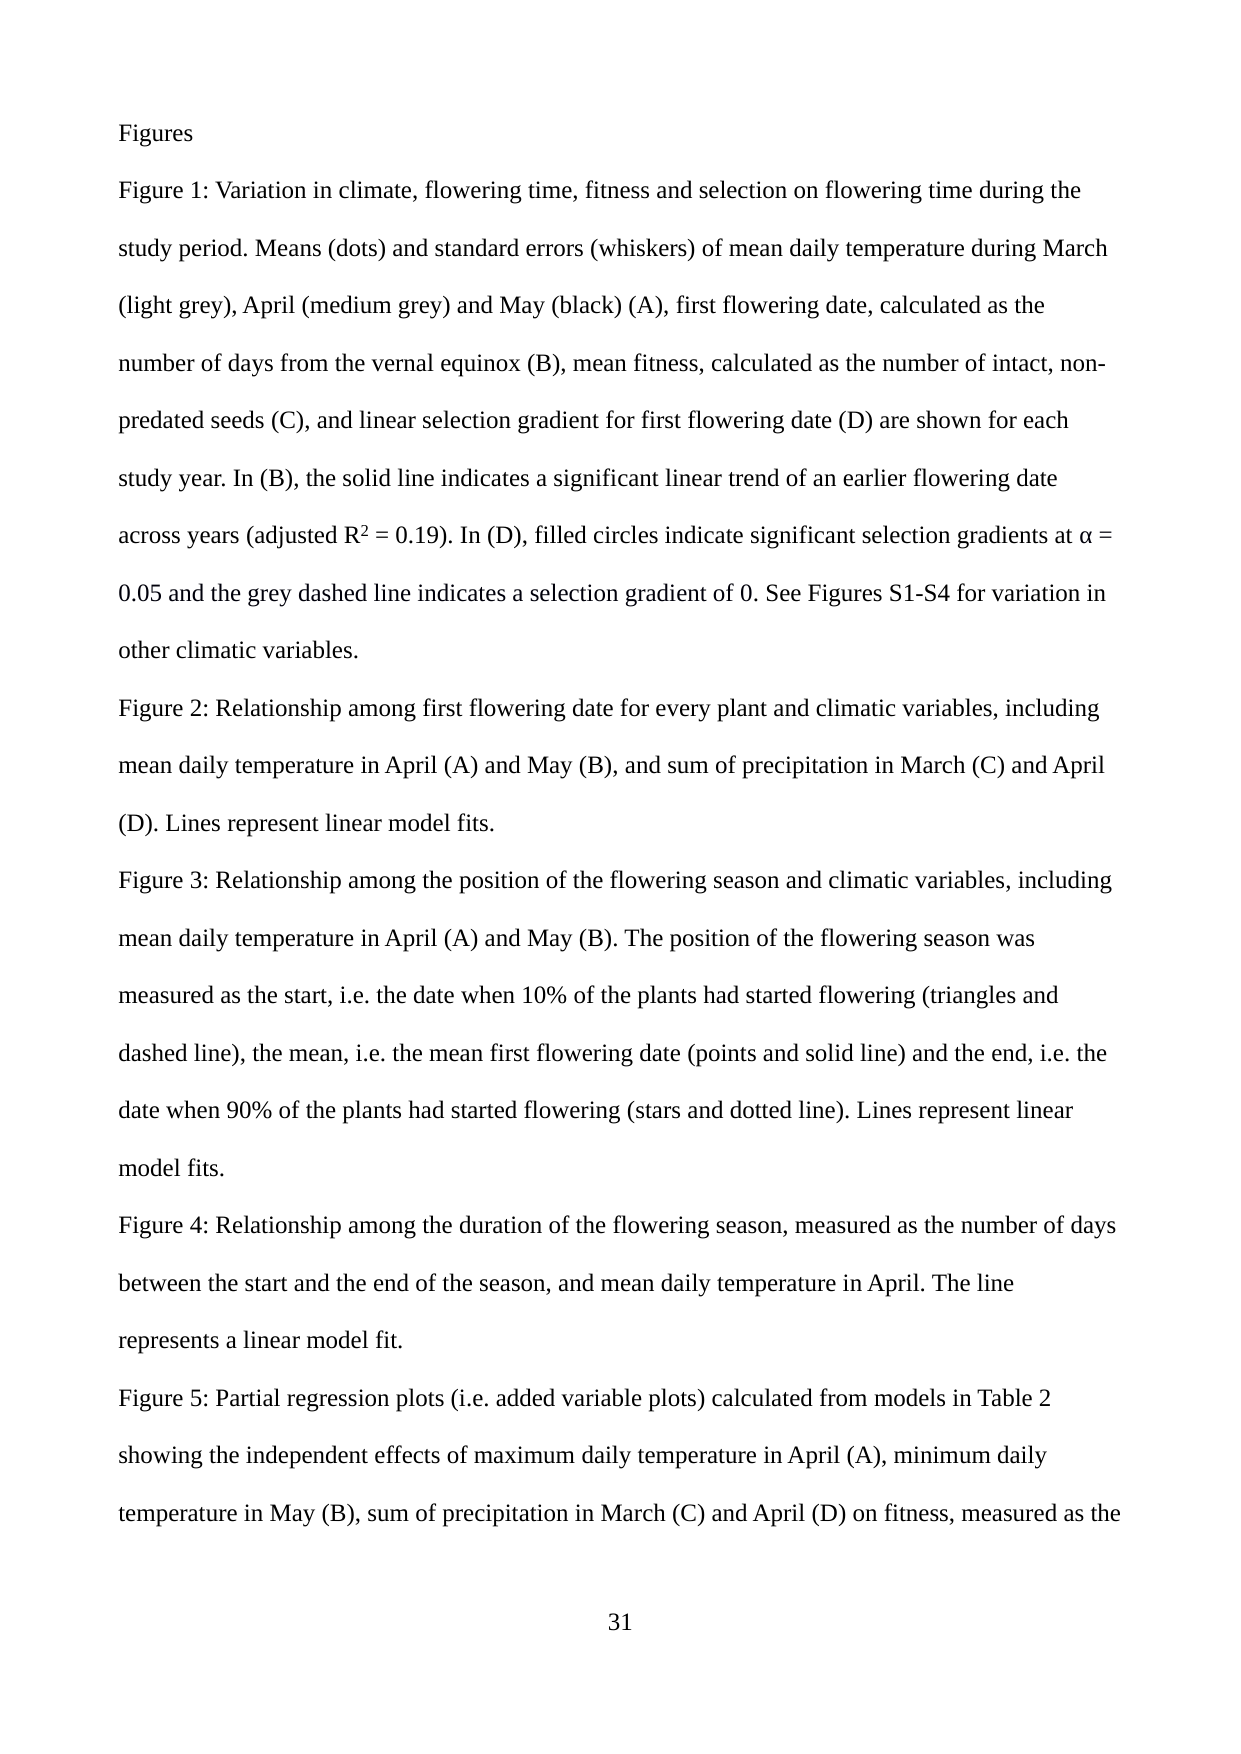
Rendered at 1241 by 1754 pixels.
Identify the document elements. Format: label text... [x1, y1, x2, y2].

text Figure 2: Relationship among first flowering date for every plant and climatic variables, including mean daily temperature in April (A) and May (B), and sum of precipitation in March (C) and April (D). Lines represent linear model fits. [118, 693, 1122, 837]
text Figure 5: Partial regression plots (i.e. added variable plots) calculated from models in Table 2 showing the independent effects of maximum daily temperature in April (A), minimum daily temperature in May (B), sum of precipitation in March (C) and April (D) on fitness, measured as the [118, 1383, 1122, 1527]
text Figure 4: Relationship among the duration of the flowering season, measured as the number of days between the start and the end of the season, and mean daily temperature in April. The line represents a linear model fit. [118, 1211, 1122, 1354]
text Figures [118, 118, 1122, 147]
text Figure 3: Relationship among the position of the flowering season and climatic variables, including mean daily temperature in April (A) and May (B). The position of the flowering season was measured as the start, i.e. the date when 10% of the plants had started flowering (triangles and dashed line), the mean, i.e. the mean first flowering date (points and solid line) and the end, i.e. the date when 90% of the plants had started flowering (stars and dotted line). Lines represent linear model fits. [118, 866, 1122, 1182]
text Figure 1: Variation in climate, flowering time, fitness and selection on flowering time during the study period. Means (dots) and standard errors (whiskers) of mean daily temperature during March (light grey), April (medium grey) and May (black) (A), first flowering date, calculated as the number of days from the vernal equinox (B), mean fitness, calculated as the number of intact, non-predated seeds (C), and linear selection gradient for first flowering date (D) are shown for each study year. In (B), the solid line indicates a significant linear trend of an earlier flowering date across years (adjusted R2 = 0.19). In (D), filled circles indicate significant selection gradients at α = 0.05 and the grey dashed line indicates a selection gradient of 0. See Figures S1-S4 for variation in other climatic variables. [118, 176, 1122, 664]
